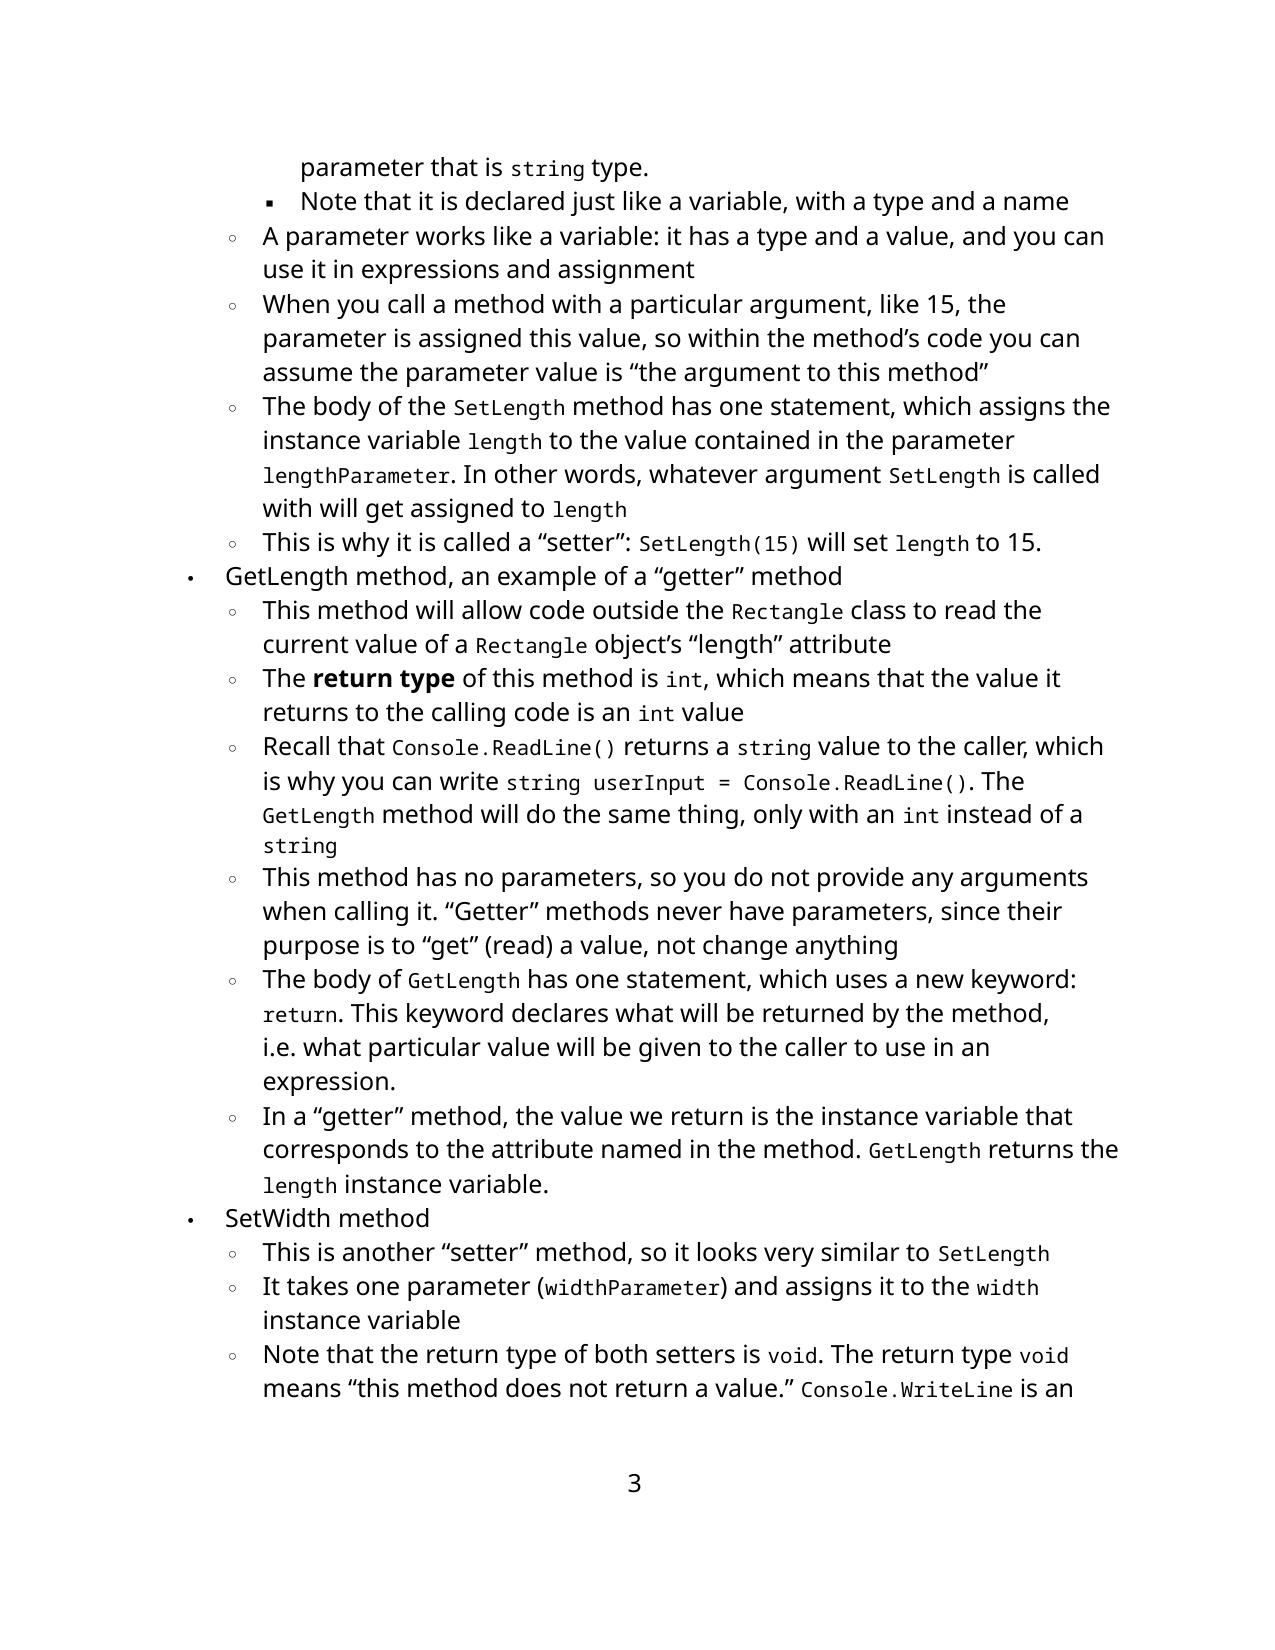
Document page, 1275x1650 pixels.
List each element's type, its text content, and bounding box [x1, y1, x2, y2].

list Note that the return type of both setters is void. The return type void means “this method does not return a value.” Console.WriteLine is an [225, 1337, 1125, 1405]
list This method will allow code outside the Rectangle class to read the current value of a Rectangle object’s “length” attribute [225, 593, 1125, 661]
list SetWidth method [187, 1200, 1125, 1234]
list The return type of this method is int, which means that the value it returns to the calling code is an int value [225, 661, 1125, 729]
list Recall that Console.ReadLine() returns a string value to the caller, which is why you can write string userInput = Console.ReadLine(). The GetLength method will do the same thing, only with an int instead of a string [225, 729, 1125, 860]
list This is why it is called a “setter”: SetLength(15) will set length to 15. [225, 525, 1125, 559]
list In a “getter” method, the value we return is the instance variable that corresponds to the attribute named in the method. GetLength returns the length instance variable. [225, 1098, 1125, 1200]
list A parameter works like a variable: it has a type and a value, and you can use it in expressions and assignment [225, 218, 1125, 286]
list When you call a method with a particular argument, like 15, the parameter is assigned this value, so within the method’s code you can assume the parameter value is “the argument to this method” [225, 286, 1125, 388]
list GetLength method, an example of a “getter” method [187, 559, 1125, 593]
list The body of GetLength has one statement, which uses a new keyword: return. This keyword declares what will be returned by the method, i.e. what particular value will be given to the caller to use in an expression. [225, 962, 1125, 1098]
list parameter that is string type. [262, 150, 1125, 184]
list It takes one parameter (widthParameter) and assigns it to the width instance variable [225, 1268, 1125, 1337]
list This method has no parameters, so you do not provide any arguments when calling it. “Getter” methods never have parameters, since their purpose is to “get” (read) a value, not change anything [225, 860, 1125, 962]
list The body of the SetLength method has one statement, which assigns the instance variable length to the value contained in the parameter lengthParameter. In other words, whatever argument SetLength is called with will get assigned to length [225, 388, 1125, 525]
list This is another “setter” method, so it looks very similar to SetLength [225, 1234, 1125, 1268]
list Note that it is declared just like a variable, with a type and a name [262, 184, 1125, 218]
